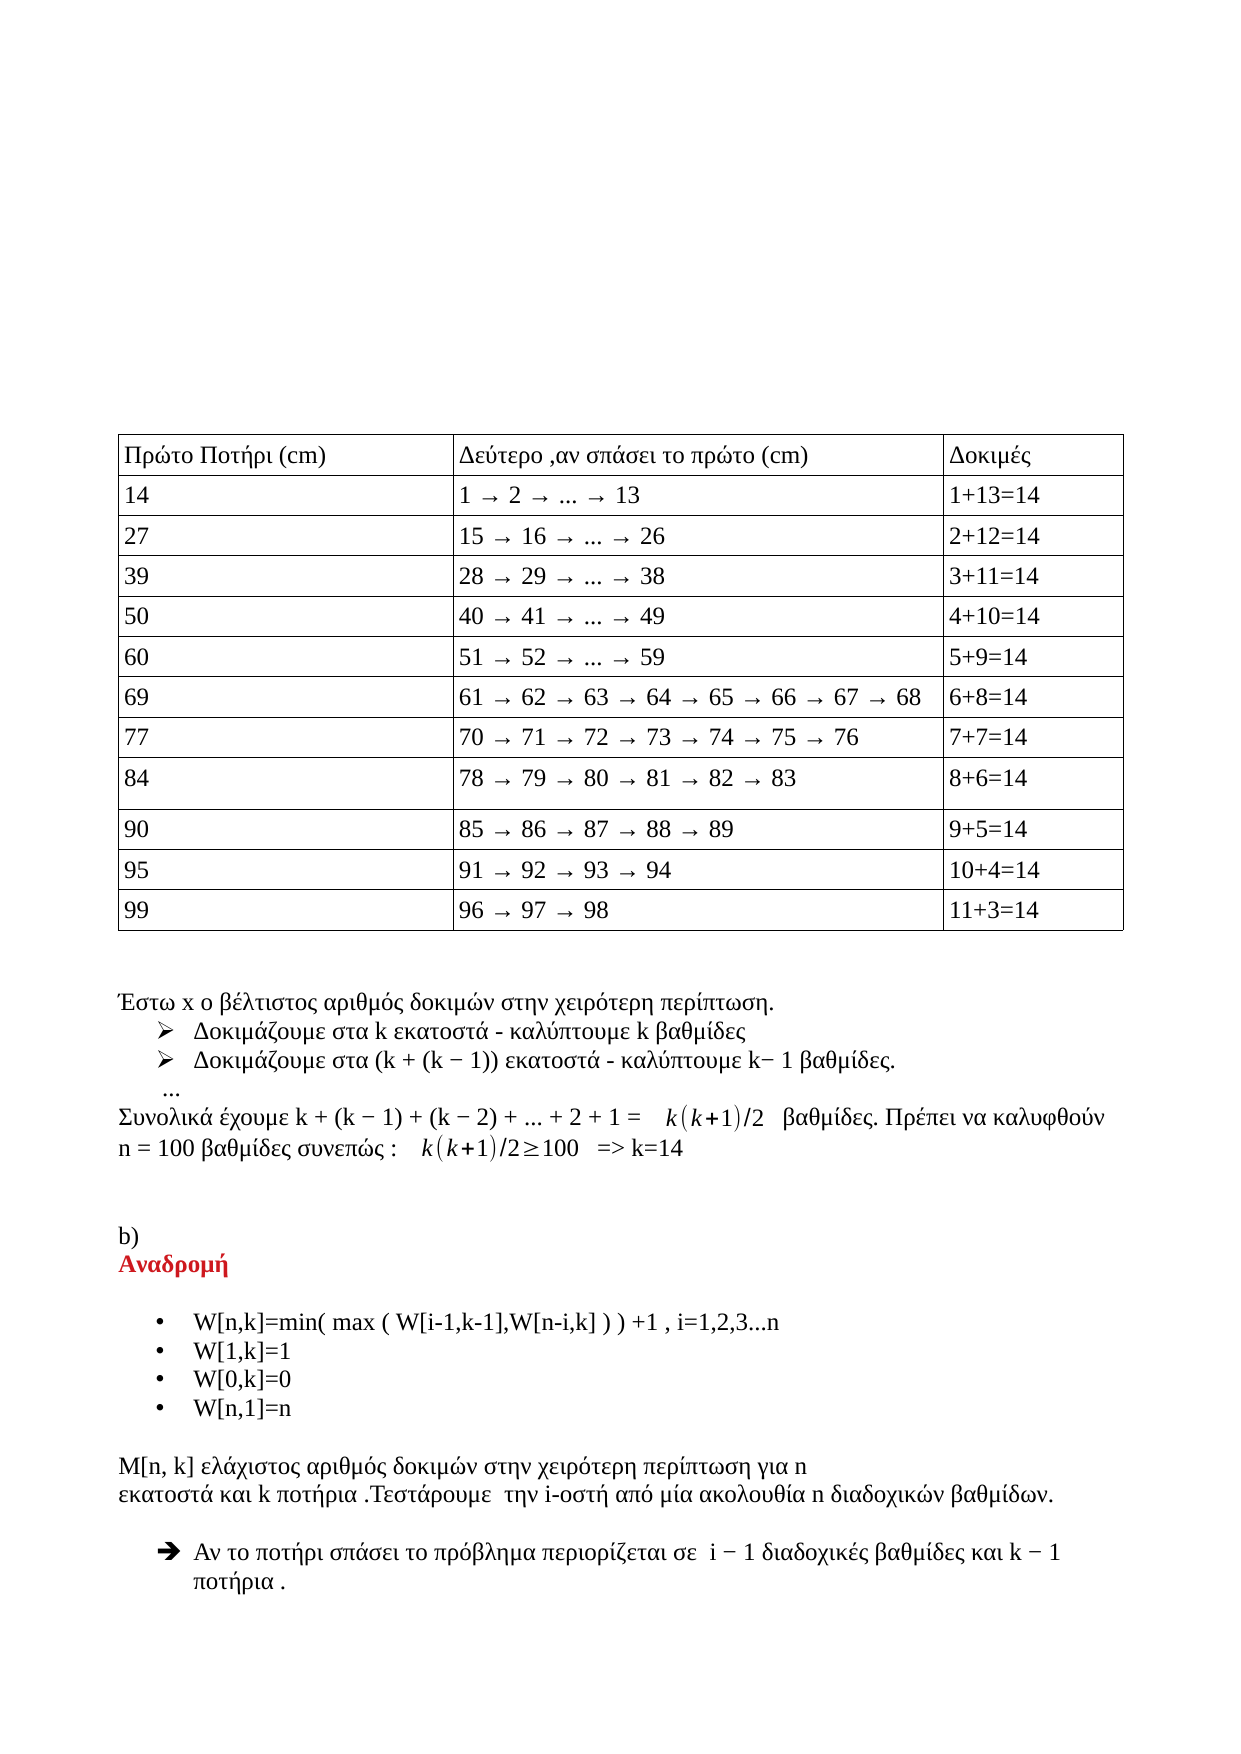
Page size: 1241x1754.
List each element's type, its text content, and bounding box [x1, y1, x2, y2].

list W[n,k]=min( max ( W[i-1,k-1],W[n-i,k] ) ) +1 , i=1,2,3...n [156, 1307, 1122, 1336]
table_cell 78 → 79 → 80 → 81 → 82 → 83 [454, 758, 943, 809]
table_cell 1+13=14 [944, 476, 1123, 515]
list W[n,1]=n [156, 1393, 1122, 1422]
table_header Δοκιμές [944, 435, 1123, 475]
table_cell 95 [119, 850, 453, 889]
table_cell 1 → 2 → ... → 13 [454, 476, 943, 515]
text b) [118, 1221, 1122, 1249]
table_cell 90 [119, 810, 453, 849]
table_cell 84 [119, 758, 453, 809]
table_cell 6+8=14 [944, 677, 1123, 717]
table_cell 11+3=14 [944, 890, 1123, 930]
table_cell 14 [119, 476, 453, 515]
text εκατοστά και k ποτήρια .Τεστάρουμε την i-oστή από μία ακολουθία n διαδοχικών βαθμίδων. [118, 1479, 1122, 1508]
list Δοκιμάζουμε στα k εκατοστά - καλύπτουμε k βαθμίδες [156, 1016, 1122, 1045]
text Aναδρομή [118, 1249, 1122, 1278]
table_cell 69 [119, 677, 453, 717]
table_cell 7+7=14 [944, 718, 1123, 757]
table_header Δεύτερο ,αν σπάσει το πρώτο (cm) [454, 435, 943, 475]
table_cell 60 [119, 637, 453, 676]
table_cell 61 → 62 → 63 → 64 → 65 → 66 → 67 → 68 [454, 677, 943, 717]
table_cell 15 → 16 → ... → 26 [454, 516, 943, 555]
table_cell 50 [119, 597, 453, 636]
list Αν το ποτήρι σπάσει το πρόβλημα περιορίζεται σε i − 1 διαδοχικές βαθμίδες και k − 1 ποτήρια . [156, 1537, 1122, 1594]
table_cell 70 → 71 → 72 → 73 → 74 → 75 → 76 [454, 718, 943, 757]
text ... [118, 1073, 1122, 1102]
list W[0,k]=0 [156, 1364, 1122, 1393]
table_cell 39 [119, 556, 453, 596]
table_cell 77 [119, 718, 453, 757]
table_cell 91 → 92 → 93 → 94 [454, 850, 943, 889]
table_cell 99 [119, 890, 453, 930]
table_cell 10+4=14 [944, 850, 1123, 889]
text Συνολικά έχουμε k + (k − 1) + (k − 2) + ... + 2 + 1 = βαθμίδες. Πρέπει να καλυφθούν n = 100 βαθμίδες συνεπώς : => k=14 [118, 1102, 1122, 1163]
table_cell 9+5=14 [944, 810, 1123, 849]
text Μ[n, k] ελάχιστος αριθμός δοκιμών στην χειρότερη περίπτωση για n [118, 1451, 1122, 1479]
list Δοκιμάζουμε στα (k + (k − 1)) εκατοστά - καλύπτουμε k− 1 βαθμίδες. [156, 1045, 1122, 1073]
table_cell 4+10=14 [944, 597, 1123, 636]
table_cell 85 → 86 → 87 → 88 → 89 [454, 810, 943, 849]
table_cell 8+6=14 [944, 758, 1123, 809]
table_cell 28 → 29 → ... → 38 [454, 556, 943, 596]
table_cell 5+9=14 [944, 637, 1123, 676]
text Έστω x ο βέλτιστος αριθμός δοκιμών στην χειρότερη περίπτωση. [118, 987, 1122, 1016]
table_cell 27 [119, 516, 453, 555]
table_cell 51 → 52 → ... → 59 [454, 637, 943, 676]
table_cell 40 → 41 → ... → 49 [454, 597, 943, 636]
table_cell 96 → 97 → 98 [454, 890, 943, 930]
table_header Πρώτο Ποτήρι (cm) [119, 435, 453, 475]
table_cell 2+12=14 [944, 516, 1123, 555]
list W[1,k]=1 [156, 1336, 1122, 1364]
table_cell 3+11=14 [944, 556, 1123, 596]
